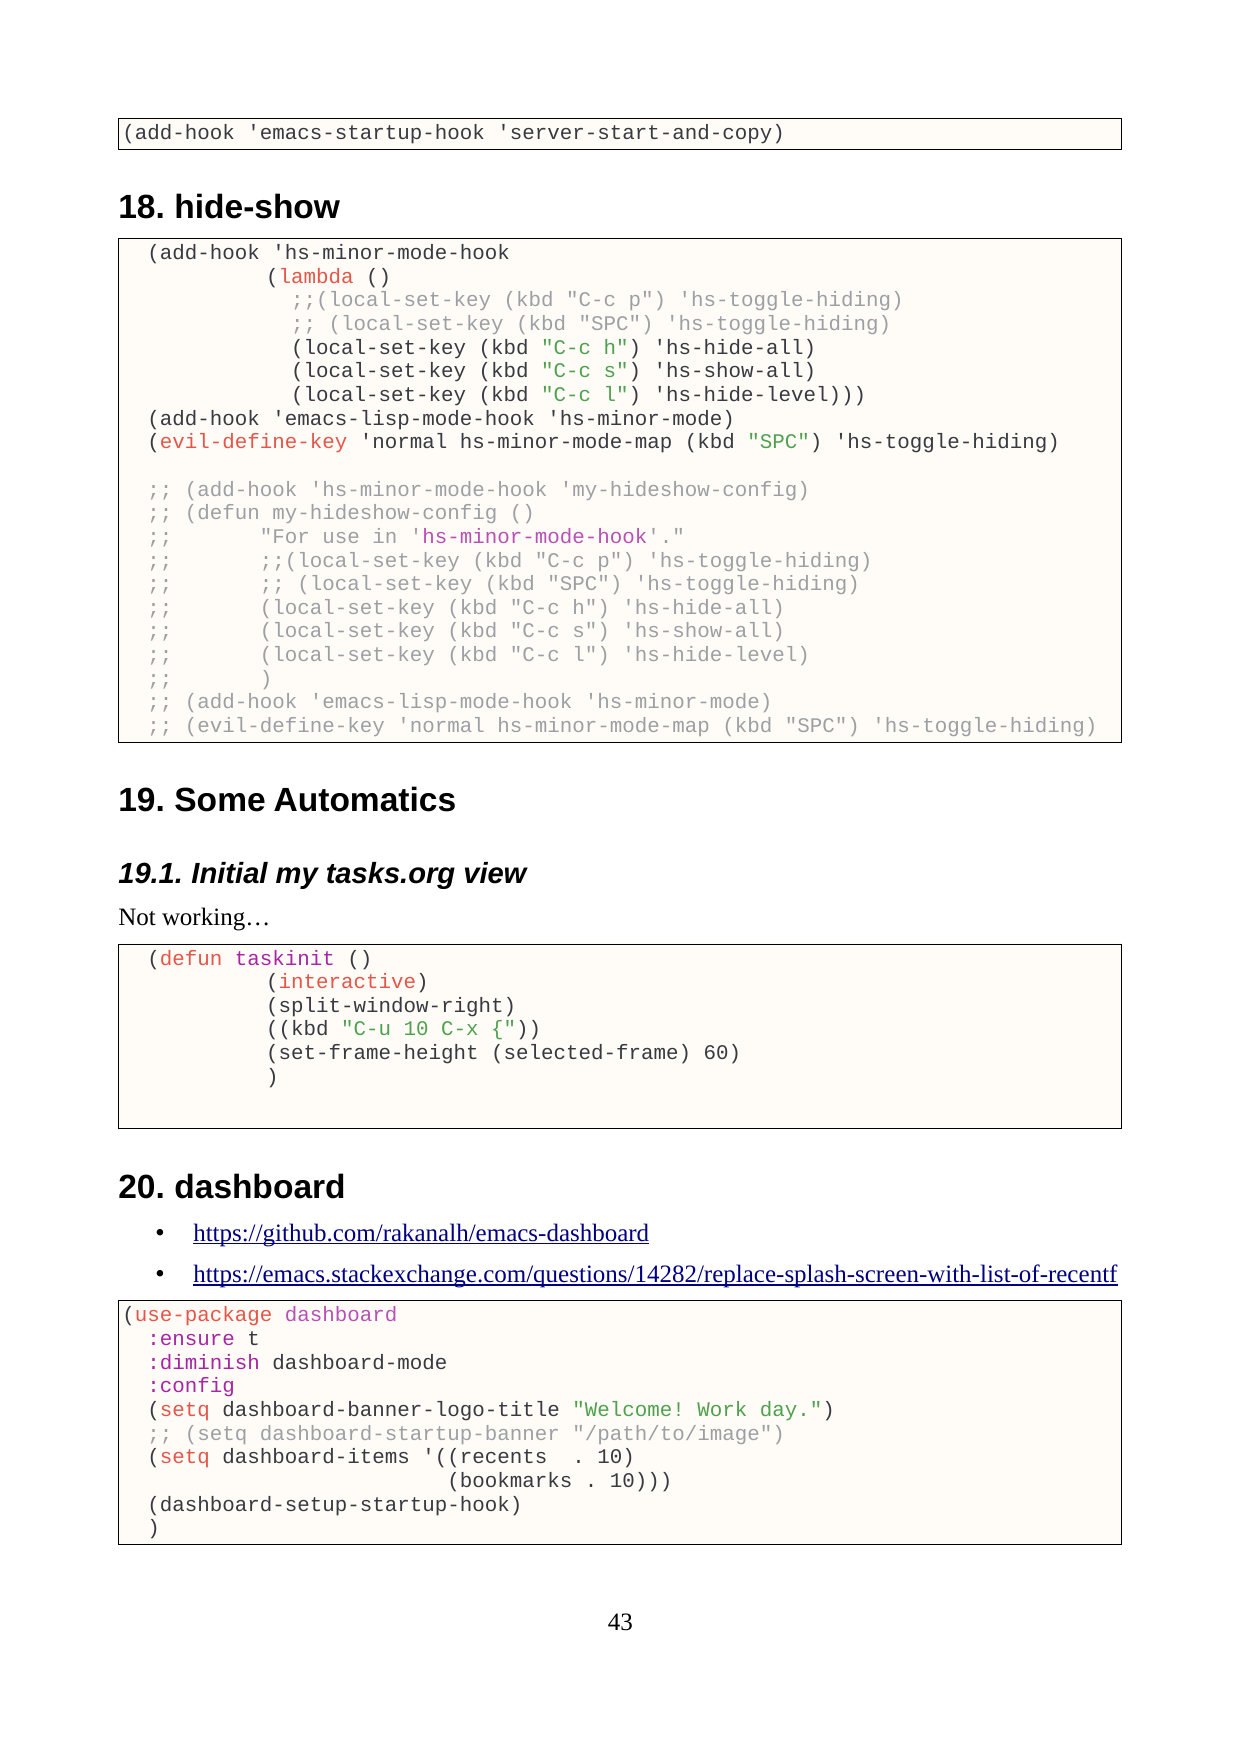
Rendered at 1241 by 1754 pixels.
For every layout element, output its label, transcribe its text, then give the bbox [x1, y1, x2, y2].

text (lambda () [119, 262, 1121, 286]
text ;;(local-set-key (kbd "C-c p") 'hs-toggle-hiding) [119, 286, 1121, 309]
text (bookmarks . 10))) [119, 1466, 1121, 1489]
text (local-set-key (kbd "C-c s") 'hs-show-all) [119, 356, 1121, 380]
text ;; (local-set-key (kbd "C-c l") 'hs-hide-level) [119, 640, 1121, 664]
text ;; ;;(local-set-key (kbd "C-c p") 'hs-toggle-hiding) [119, 546, 1121, 569]
text ;; (evil-define-key 'normal hs-minor-mode-map (kbd "SPC") 'hs-toggle-hiding) [119, 711, 1121, 742]
text ;; (local-set-key (kbd "C-c s") 'hs-show-all) [119, 617, 1121, 640]
list https://emacs.stackexchange.com/questions/14282/replace-splash-screen-with-list-of-recentf [156, 1259, 1122, 1288]
text (local-set-key (kbd "C-c h") 'hs-hide-all) [119, 333, 1121, 356]
subtitle Some Automatics [118, 780, 1122, 819]
text :diminish dashboard-mode [119, 1348, 1121, 1371]
text (setq dashboard-items '((recents . 10) [119, 1442, 1121, 1466]
text (set-frame-height (selected-frame) 60) [119, 1038, 1121, 1062]
text ) [119, 1062, 1121, 1089]
text (add-hook 'emacs-lisp-mode-hook 'hs-minor-mode) [119, 404, 1121, 427]
text ;; (local-set-key (kbd "C-c h") 'hs-hide-all) [119, 593, 1121, 617]
subtitle Initial my tasks.org view [118, 856, 1122, 890]
text ;; (defun my-hideshow-config () [119, 498, 1121, 522]
text (use-package dashboard [119, 1301, 1121, 1324]
text (defun taskinit () [119, 945, 1121, 967]
text ;; (local-set-key (kbd "SPC") 'hs-toggle-hiding) [119, 309, 1121, 333]
text (setq dashboard-banner-logo-title "Welcome! Work day.") [119, 1395, 1121, 1419]
text (local-set-key (kbd "C-c l") 'hs-hide-level))) [119, 380, 1121, 404]
text :config [119, 1371, 1121, 1395]
text (split-window-right) [119, 991, 1121, 1014]
text ) [119, 1513, 1121, 1544]
text (add-hook 'hs-minor-mode-hook [119, 239, 1121, 262]
subtitle hide-show [118, 187, 1122, 226]
text ;; (setq dashboard-startup-banner "/path/to/image") [119, 1419, 1121, 1442]
text (add-hook 'emacs-startup-hook 'server-start-and-copy) [119, 119, 1121, 149]
text ;; (add-hook 'hs-minor-mode-hook 'my-hideshow-config) [119, 475, 1121, 498]
text :ensure t [119, 1324, 1121, 1348]
text Not working… [118, 902, 1122, 931]
text (evil-define-key 'normal hs-minor-mode-map (kbd "SPC") 'hs-toggle-hiding) [119, 427, 1121, 451]
text (dashboard-setup-startup-hook) [119, 1489, 1121, 1513]
text ;; ;; (local-set-key (kbd "SPC") 'hs-toggle-hiding) [119, 569, 1121, 593]
text ;; (add-hook 'emacs-lisp-mode-hook 'hs-minor-mode) [119, 687, 1121, 711]
text ;; ) [119, 664, 1121, 687]
text ((kbd "C-u 10 C-x {")) [119, 1014, 1121, 1038]
list https://github.com/rakanalh/emacs-dashboard [156, 1218, 1122, 1247]
subtitle dashboard [118, 1167, 1122, 1205]
text (interactive) [119, 967, 1121, 991]
text ;; "For use in 'hs-minor-mode-hook'." [119, 522, 1121, 546]
